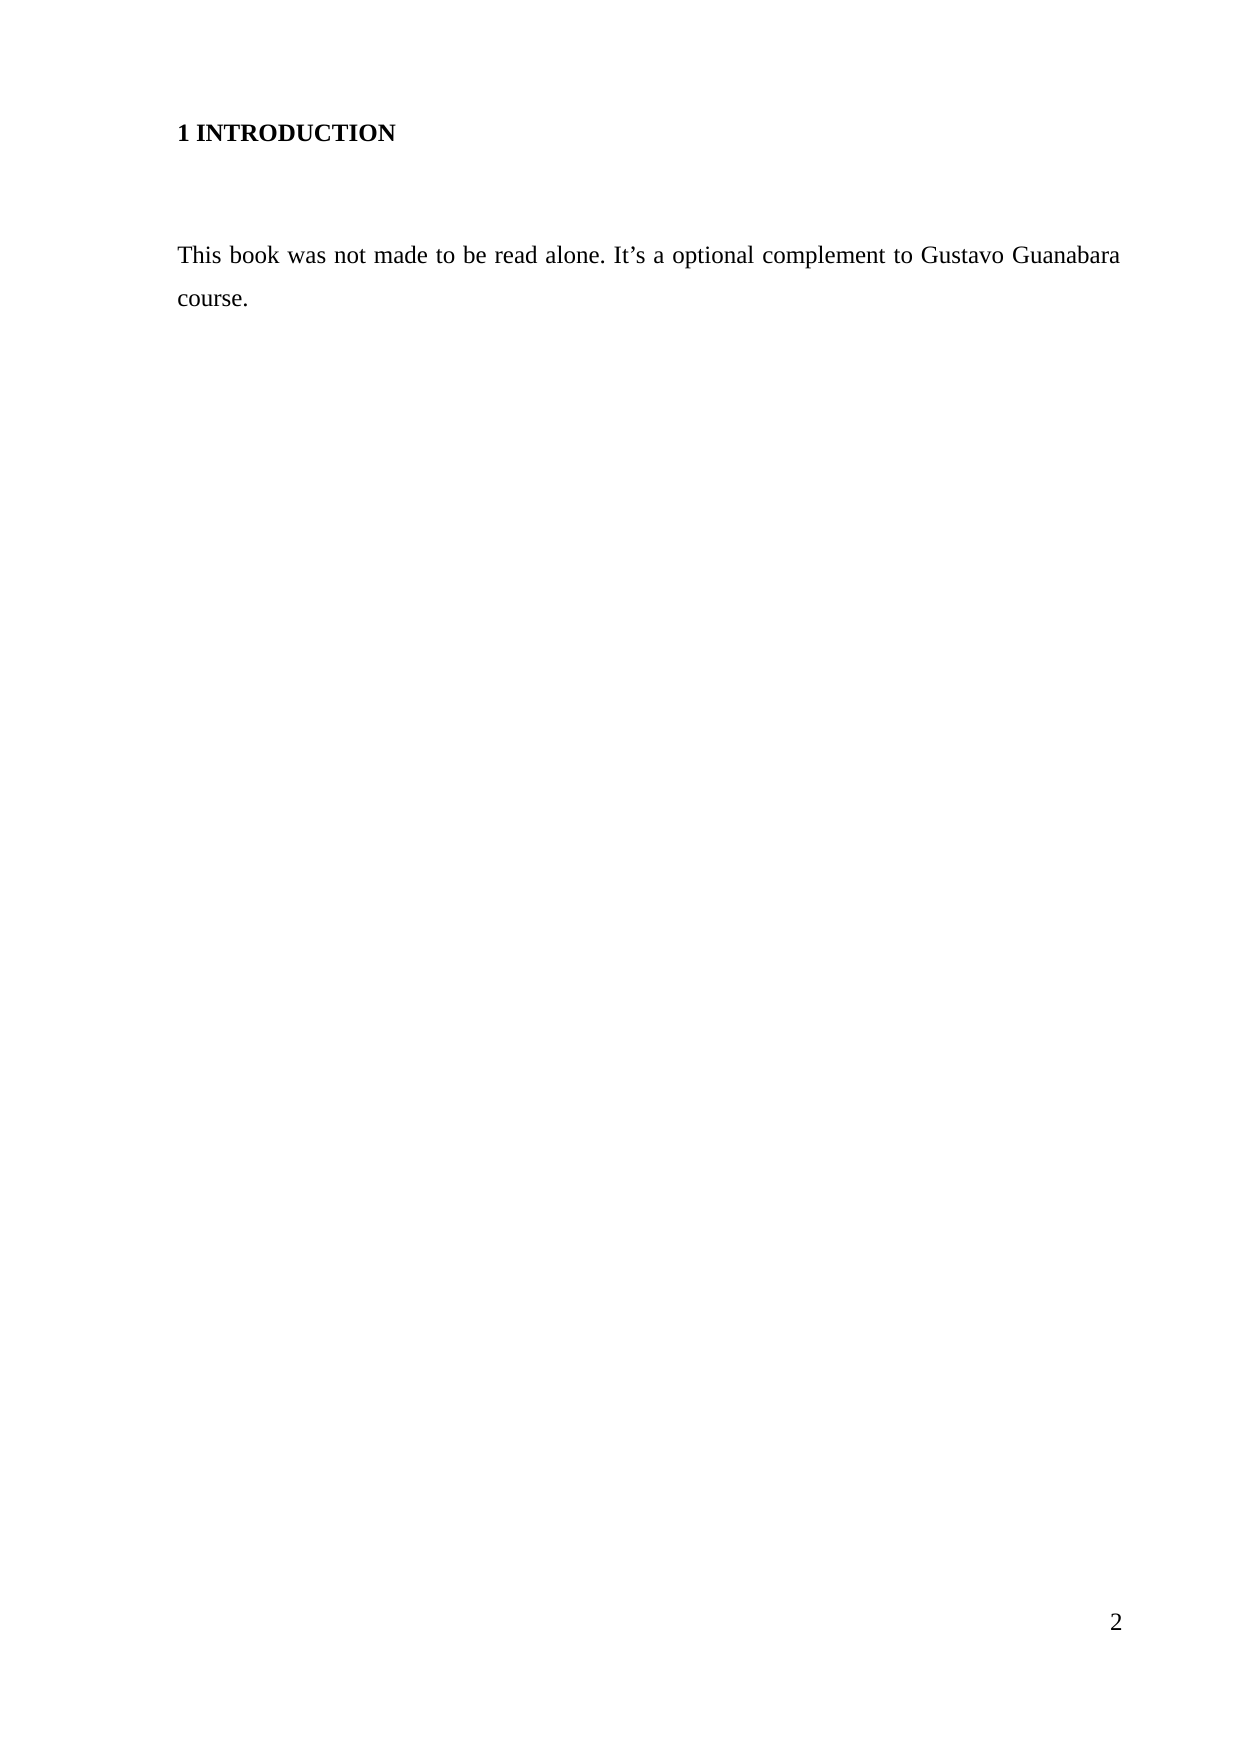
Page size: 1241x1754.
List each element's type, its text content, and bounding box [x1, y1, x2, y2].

text This book was not made to be read alone. It’s a optional complement to Gustavo Guanabara course. [177, 240, 1122, 312]
subtitle Introduction [177, 118, 1122, 147]
